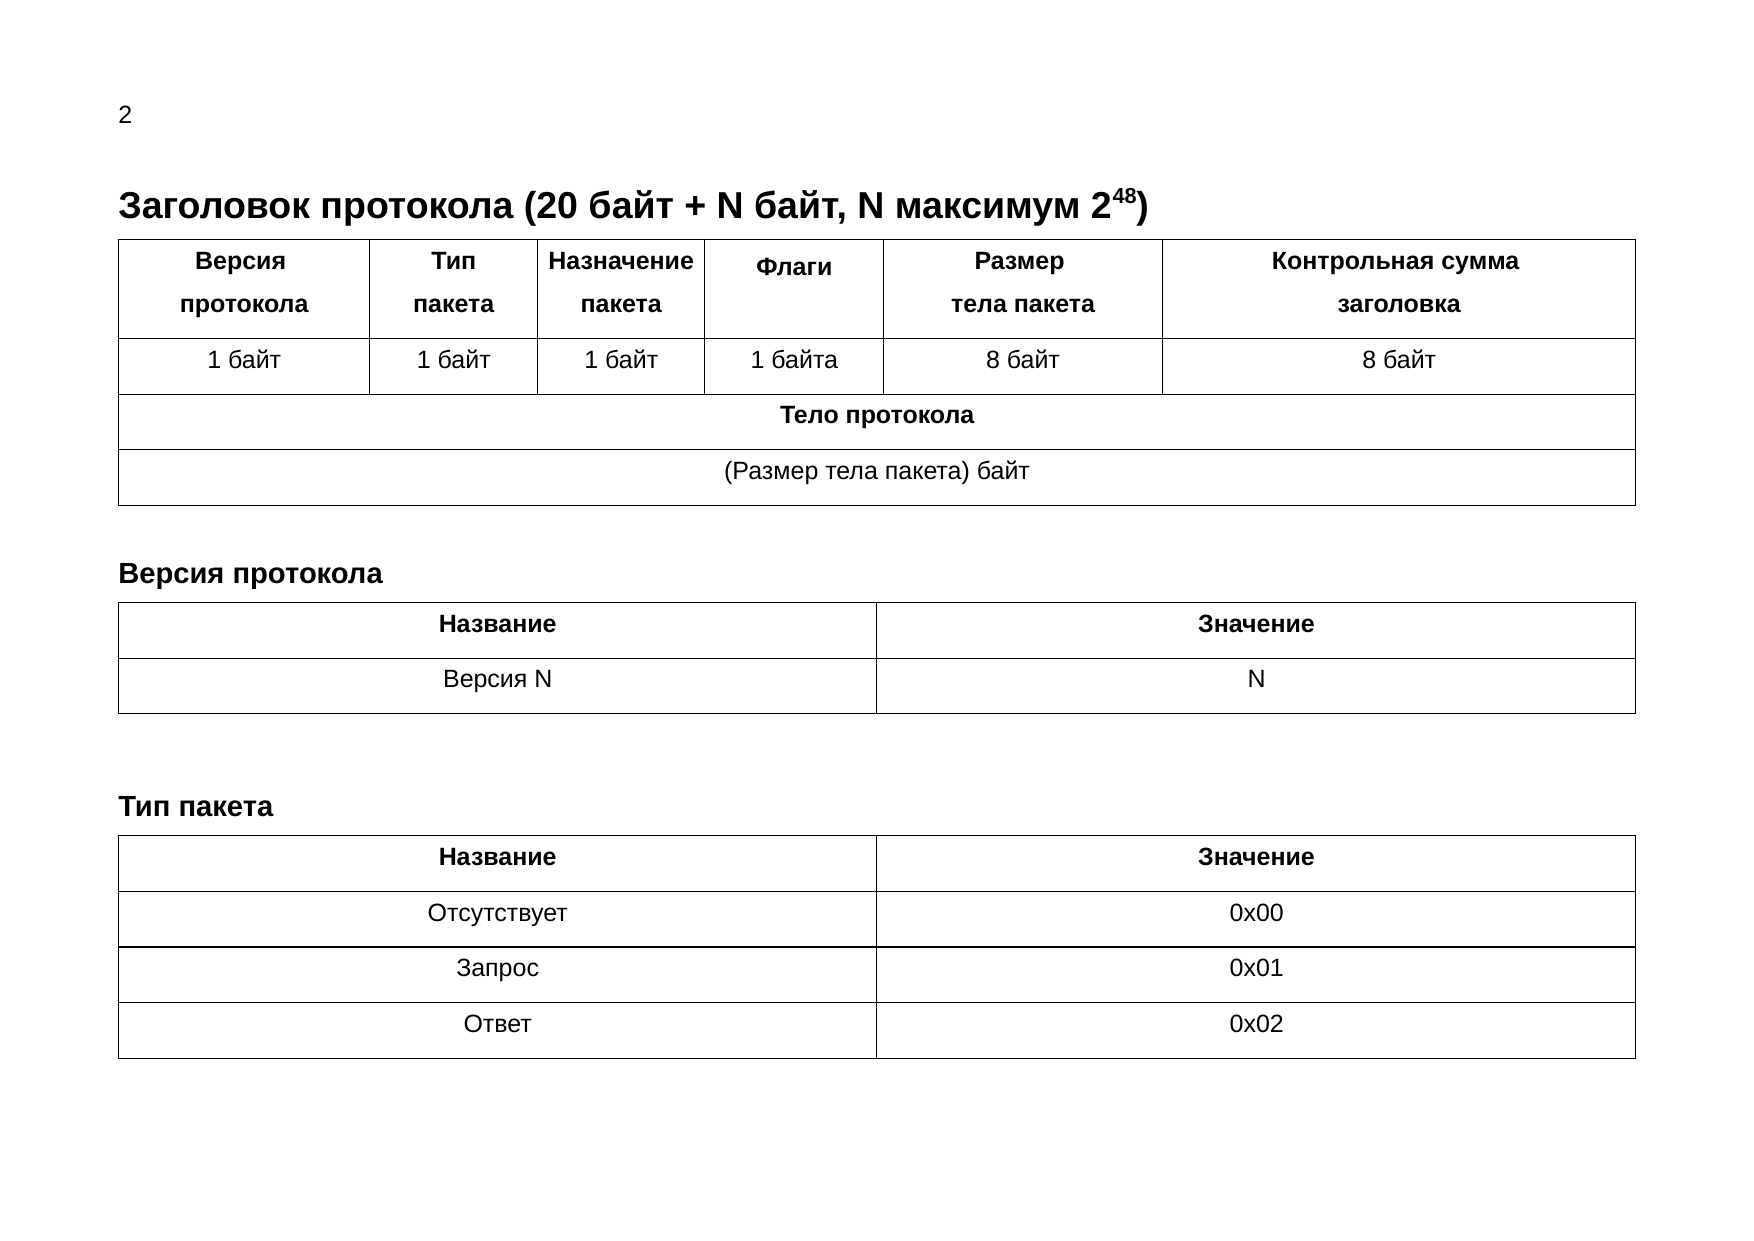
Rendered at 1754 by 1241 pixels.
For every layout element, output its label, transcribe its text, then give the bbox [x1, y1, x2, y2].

table_cell 0x01 [877, 948, 1635, 1002]
table_cell Ответ [119, 1003, 876, 1057]
table_header Значение [877, 603, 1635, 658]
table_cell 0x02 [877, 1003, 1635, 1057]
table_cell 1 байт [538, 339, 704, 393]
table_header Тип пакета [370, 240, 537, 338]
table_header Размер тела пакета [884, 240, 1162, 338]
table_cell 1 байт [119, 339, 369, 393]
table_cell 8 байт [1163, 339, 1635, 393]
table_header Назначение пакета [538, 240, 704, 338]
table_cell 1 байт [370, 339, 537, 393]
table_header Версия протокола [119, 240, 369, 338]
table_header Название [119, 836, 876, 891]
table_cell (Размер тела пакета) байт [119, 450, 1635, 504]
table_cell 0x00 [877, 892, 1635, 946]
table_cell Тело протокола [119, 395, 1635, 449]
table_cell Отсутствует [119, 892, 876, 946]
subtitle Версия протокола [118, 556, 1636, 589]
subtitle Тип пакета [118, 789, 1636, 823]
table_cell Запрос [119, 948, 876, 1002]
table_header Флаги [705, 240, 883, 338]
subtitle Заголовок протокола (20 байт + N байт, N максимум 248) [118, 184, 1636, 227]
table_header Название [119, 603, 876, 658]
table_cell 1 байта [705, 339, 883, 393]
table_cell 8 байт [884, 339, 1162, 393]
table_header Контрольная сумма заголовка [1163, 240, 1635, 338]
table_cell N [877, 659, 1635, 713]
table_header Значение [877, 836, 1635, 891]
table_cell Версия N [119, 659, 876, 713]
